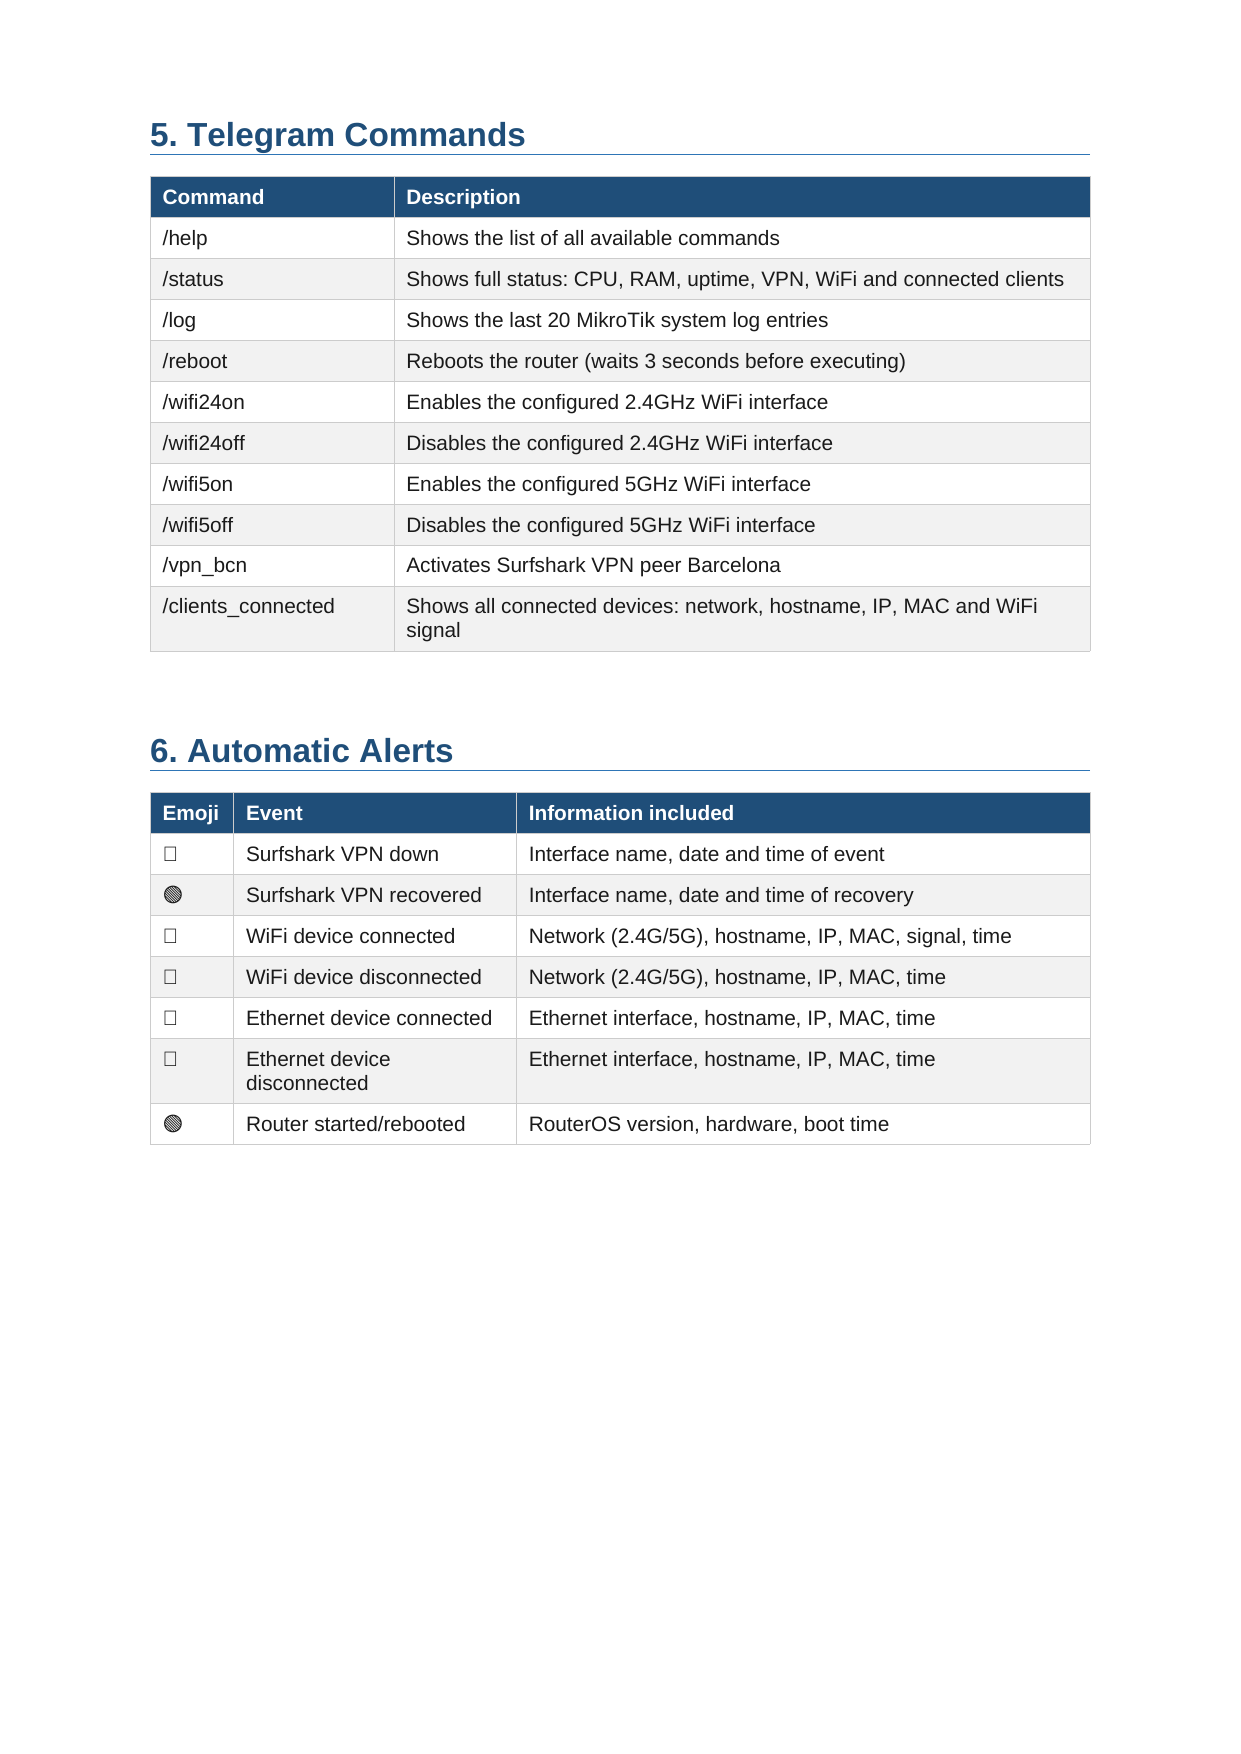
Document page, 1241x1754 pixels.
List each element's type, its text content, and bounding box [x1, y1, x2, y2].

table_cell Surfshark VPN recovered [234, 875, 516, 915]
table_cell Surfshark VPN down [234, 834, 516, 874]
table_cell Disables the configured 2.4GHz WiFi interface [395, 423, 1090, 463]
text 6. Automatic Alerts [150, 731, 1090, 770]
table_cell /wifi5off [151, 505, 394, 545]
table_cell Ethernet interface, hostname, IP, MAC, time [517, 1039, 1090, 1103]
table_cell /wifi5on [151, 464, 394, 504]
table_cell 🔌 [151, 998, 233, 1038]
table_cell Disables the configured 5GHz WiFi interface [395, 505, 1090, 545]
table_cell 📴 [151, 957, 233, 997]
table_cell Shows the list of all available commands [395, 218, 1090, 258]
table_cell 📶 [151, 916, 233, 956]
table_cell Shows full status: CPU, RAM, uptime, VPN, WiFi and connected clients [395, 259, 1090, 299]
table_cell Interface name, date and time of event [517, 834, 1090, 874]
table_cell 🔌 [151, 1039, 233, 1103]
table_cell Interface name, date and time of recovery [517, 875, 1090, 915]
table_cell Shows all connected devices: network, hostname, IP, MAC and WiFi signal [395, 587, 1090, 651]
table_header Information included [517, 793, 1090, 833]
table_cell /status [151, 259, 394, 299]
table_cell Activates Surfshark VPN peer Barcelona [395, 546, 1090, 586]
table_cell Network (2.4G/5G), hostname, IP, MAC, signal, time [517, 916, 1090, 956]
table_cell Network (2.4G/5G), hostname, IP, MAC, time [517, 957, 1090, 997]
table_cell /wifi24off [151, 423, 394, 463]
table_cell /help [151, 218, 394, 258]
table_header Description [395, 177, 1090, 217]
table_header Emoji [151, 793, 233, 833]
table_cell Ethernet device connected [234, 998, 516, 1038]
table_cell Enables the configured 2.4GHz WiFi interface [395, 382, 1090, 422]
table_cell /vpn_bcn [151, 546, 394, 586]
table_cell Ethernet device disconnected [234, 1039, 516, 1103]
table_cell /clients_connected [151, 587, 394, 651]
table_cell WiFi device connected [234, 916, 516, 956]
table_cell /log [151, 300, 394, 340]
table_cell /reboot [151, 341, 394, 381]
table_cell 🟢 [151, 1104, 233, 1144]
table_cell Reboots the router (waits 3 seconds before executing) [395, 341, 1090, 381]
table_cell 🟢 [151, 875, 233, 915]
table_cell Router started/rebooted [234, 1104, 516, 1144]
table_cell RouterOS version, hardware, boot time [517, 1104, 1090, 1144]
table_header Event [234, 793, 516, 833]
table_cell Ethernet interface, hostname, IP, MAC, time [517, 998, 1090, 1038]
table_cell /wifi24on [151, 382, 394, 422]
table_cell 🔴 [151, 834, 233, 874]
table_cell Shows the last 20 MikroTik system log entries [395, 300, 1090, 340]
table_cell WiFi device disconnected [234, 957, 516, 997]
text 5. Telegram Commands [150, 115, 1090, 154]
table_cell Enables the configured 5GHz WiFi interface [395, 464, 1090, 504]
table_header Command [151, 177, 394, 217]
